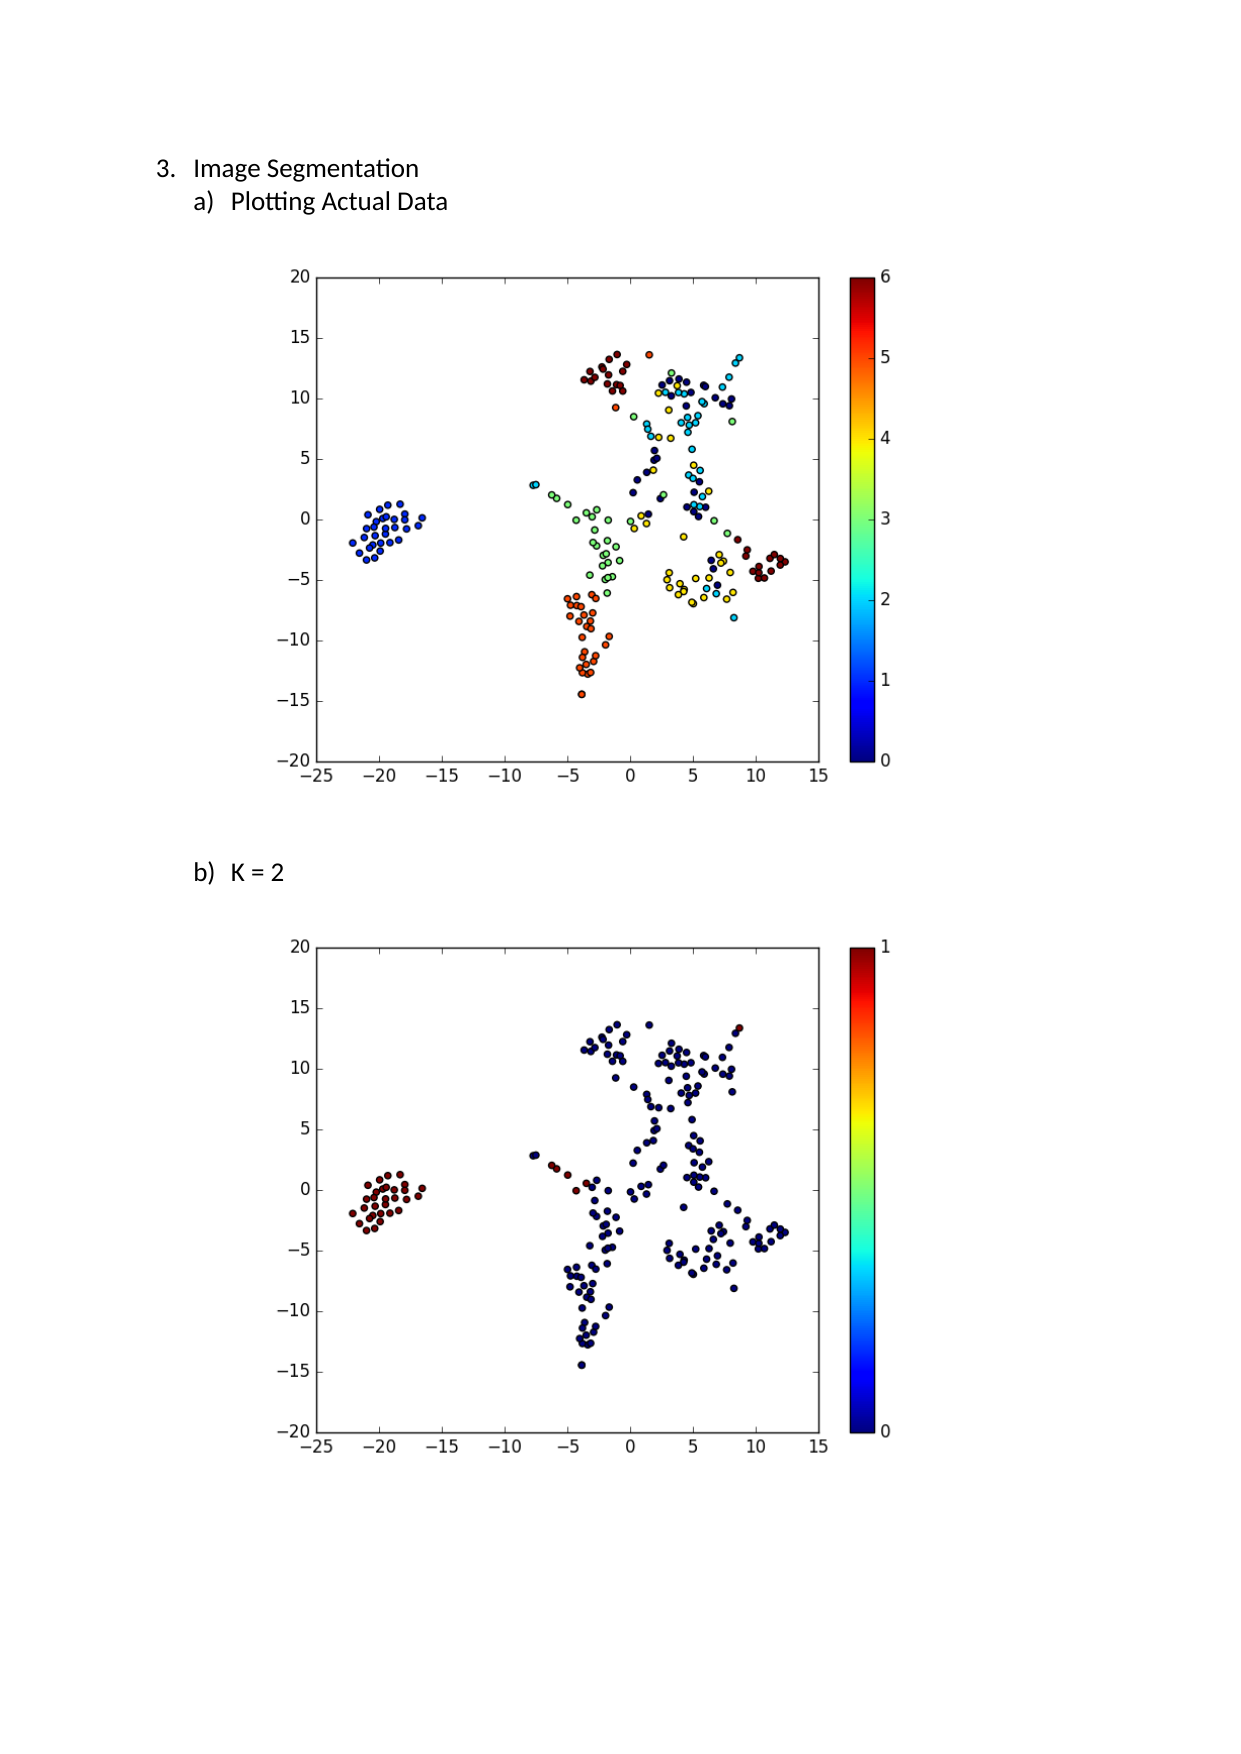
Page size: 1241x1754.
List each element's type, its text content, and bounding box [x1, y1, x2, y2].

list Plotting Actual Data [193, 184, 1122, 217]
picture [216, 887, 1025, 1493]
list K = 2 [193, 855, 1122, 888]
picture [216, 217, 1025, 822]
list Image Segmentation [156, 151, 1122, 184]
